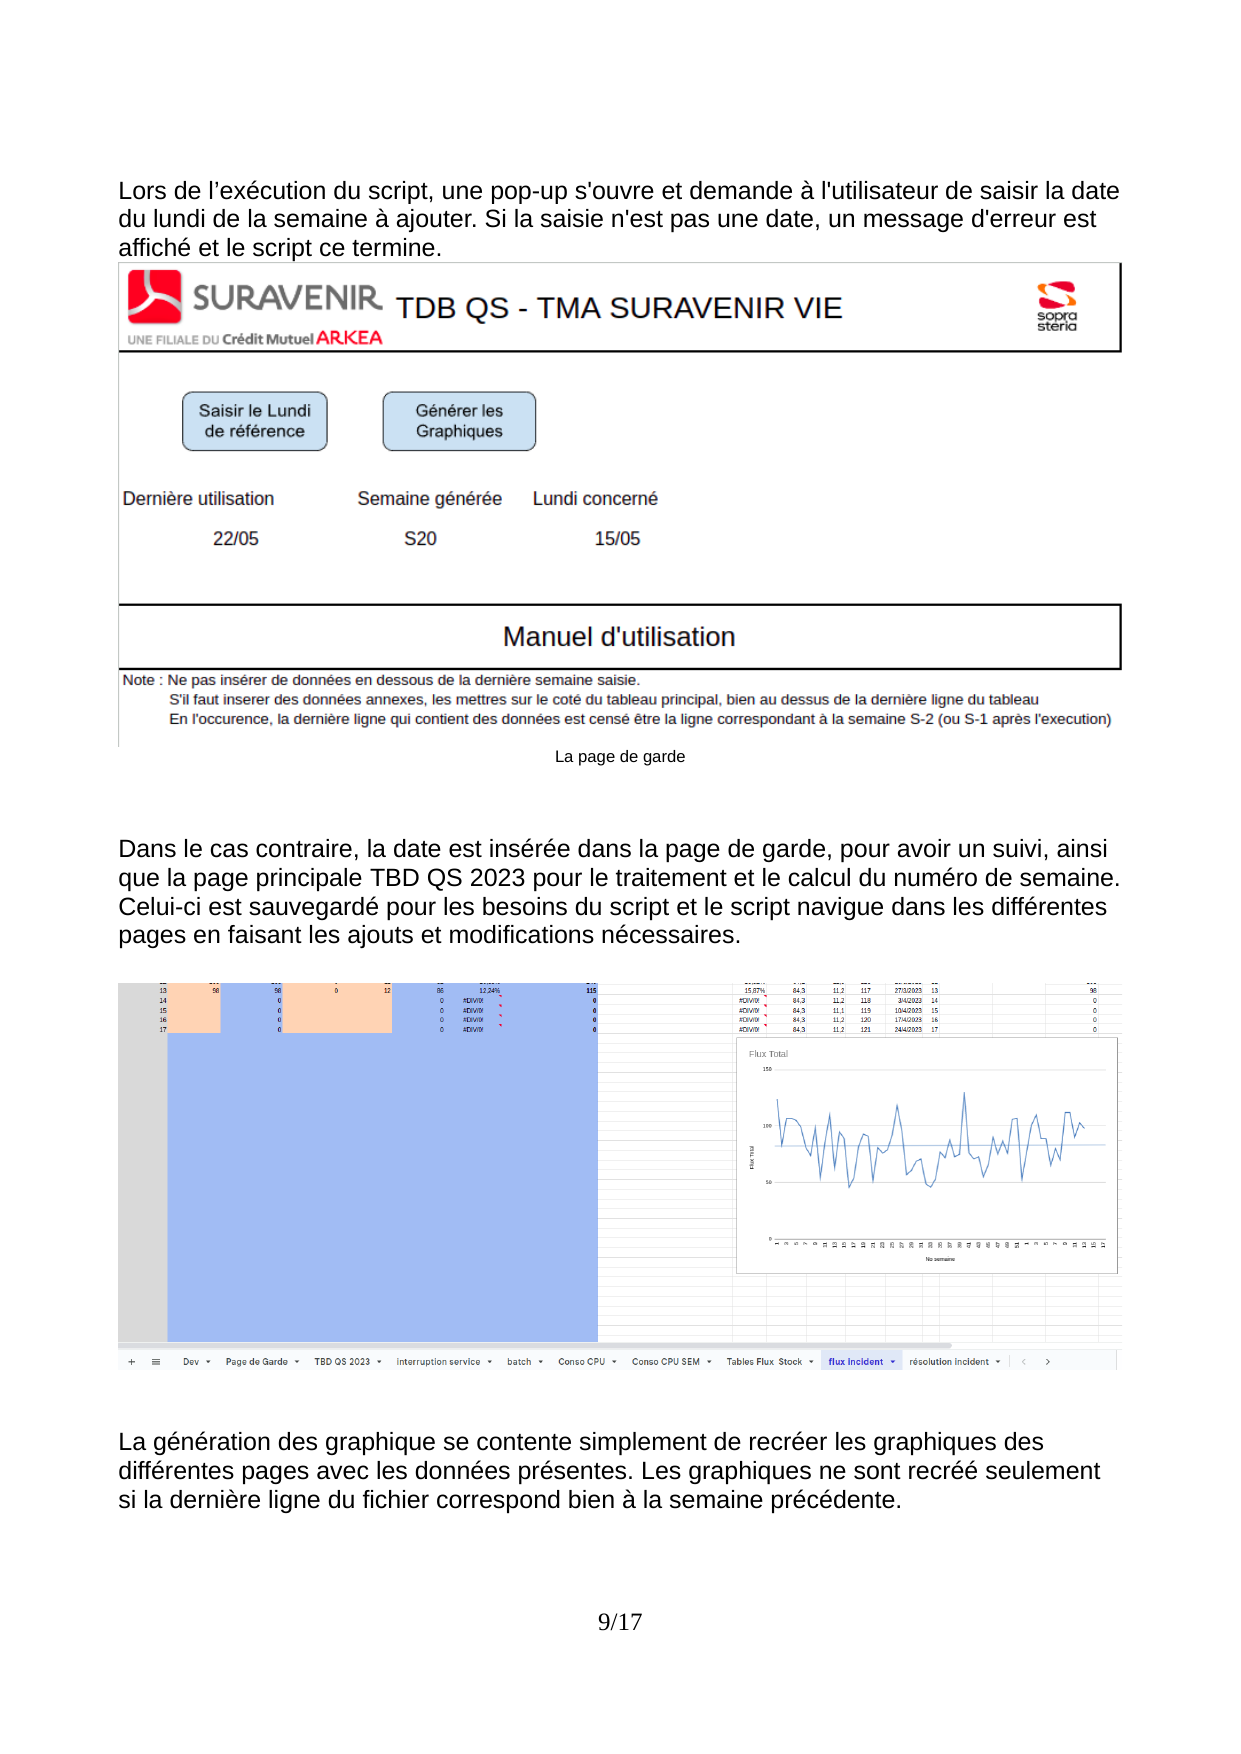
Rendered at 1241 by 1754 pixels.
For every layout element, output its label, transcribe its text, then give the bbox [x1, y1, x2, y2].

text Dans le cas contraire, la date est insérée dans la page de garde, pour avoir un suivi, ainsi que la page principale TBD QS 2023 pour le traitement et le calcul du numéro de semaine. Celui-ci est sauvegardé pour les besoins du script et le script navigue dans les différentes pages en faisant les ajouts et modifications nécessaires. [118, 834, 1122, 949]
picture [118, 262, 1123, 747]
text La génération des graphique se contente simplement de recréer les graphiques des différentes pages avec les données présentes. Les graphiques ne sont recréé seulement si la dernière ligne du fichier correspond bien à la semaine précédente. [118, 1427, 1122, 1513]
text Lors de l’exécution du script, une pop-up s'ouvre et demande à l'utilisateur de saisir la date du lundi de la semaine à ajouter. Si la saisie n'est pas une date, un message d'erreur est affiché et le script ce termine. [118, 176, 1122, 262]
text La page de garde [118, 747, 1122, 766]
picture [118, 983, 1123, 1370]
